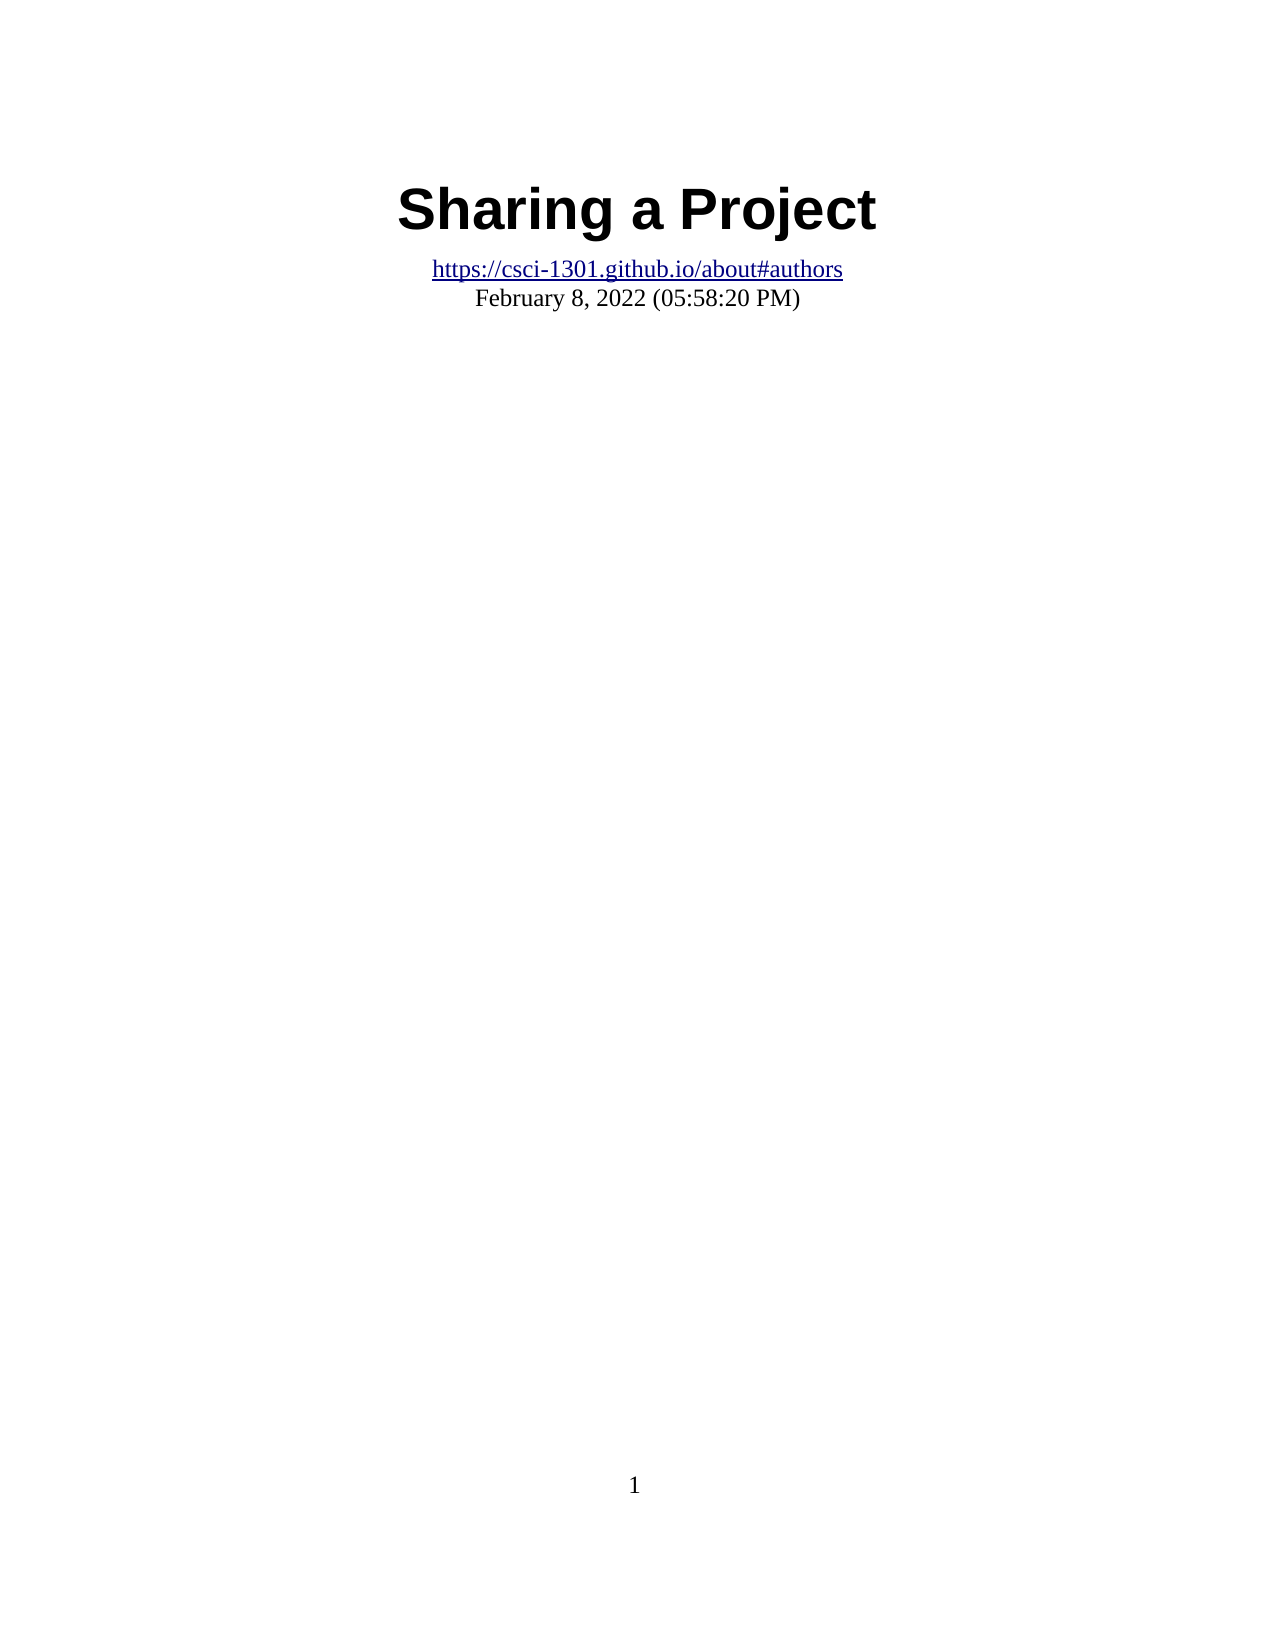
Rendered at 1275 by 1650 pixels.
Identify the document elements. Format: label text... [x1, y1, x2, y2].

title Sharing a Project [150, 175, 1125, 242]
text https://csci-1301.github.io/about#authors [150, 254, 1125, 283]
text February 8, 2022 (05:58:20 PM) [150, 283, 1125, 312]
